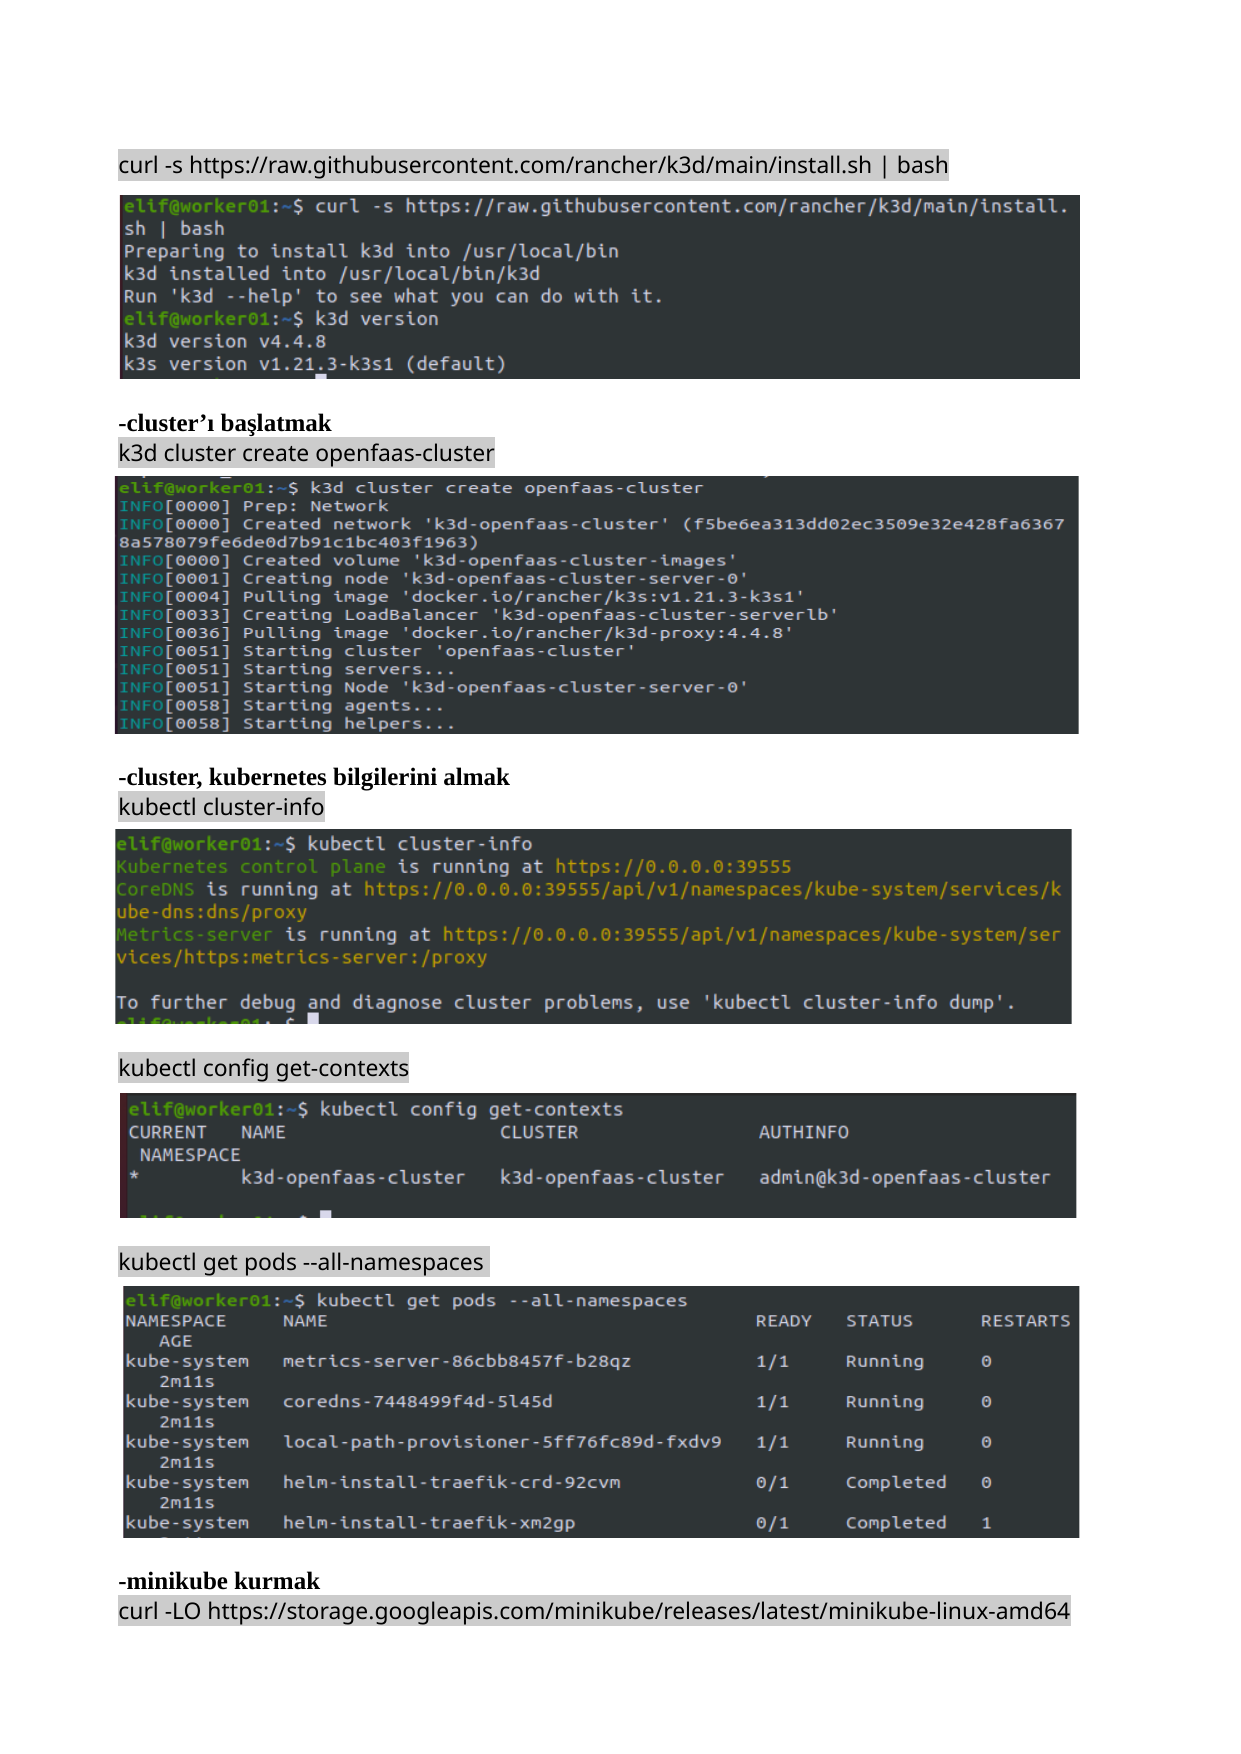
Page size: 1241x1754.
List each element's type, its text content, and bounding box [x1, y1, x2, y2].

text curl -s https://raw.githubusercontent.com/rancher/k3d/main/install.sh | bash [118, 149, 1122, 181]
text kubectl get pods --all-namespaces [118, 1246, 1122, 1277]
picture [120, 1093, 1077, 1218]
picture [119, 195, 1080, 379]
text curl -LO https://storage.googleapis.com/minikube/releases/latest/minikube-linux-amd64 [118, 1595, 1122, 1626]
picture [123, 1286, 1080, 1538]
picture [115, 829, 1072, 1024]
text k3d cluster create openfaas-cluster [118, 437, 1122, 468]
text -cluster’ı başlatmak [118, 408, 1122, 437]
text kubectl cluster-info [118, 791, 1122, 822]
picture [114, 476, 1079, 734]
text -cluster, kubernetes bilgilerini almak [118, 762, 1122, 791]
text -minikube kurmak [118, 1566, 1122, 1595]
text kubectl config get-contexts [118, 1052, 1122, 1083]
